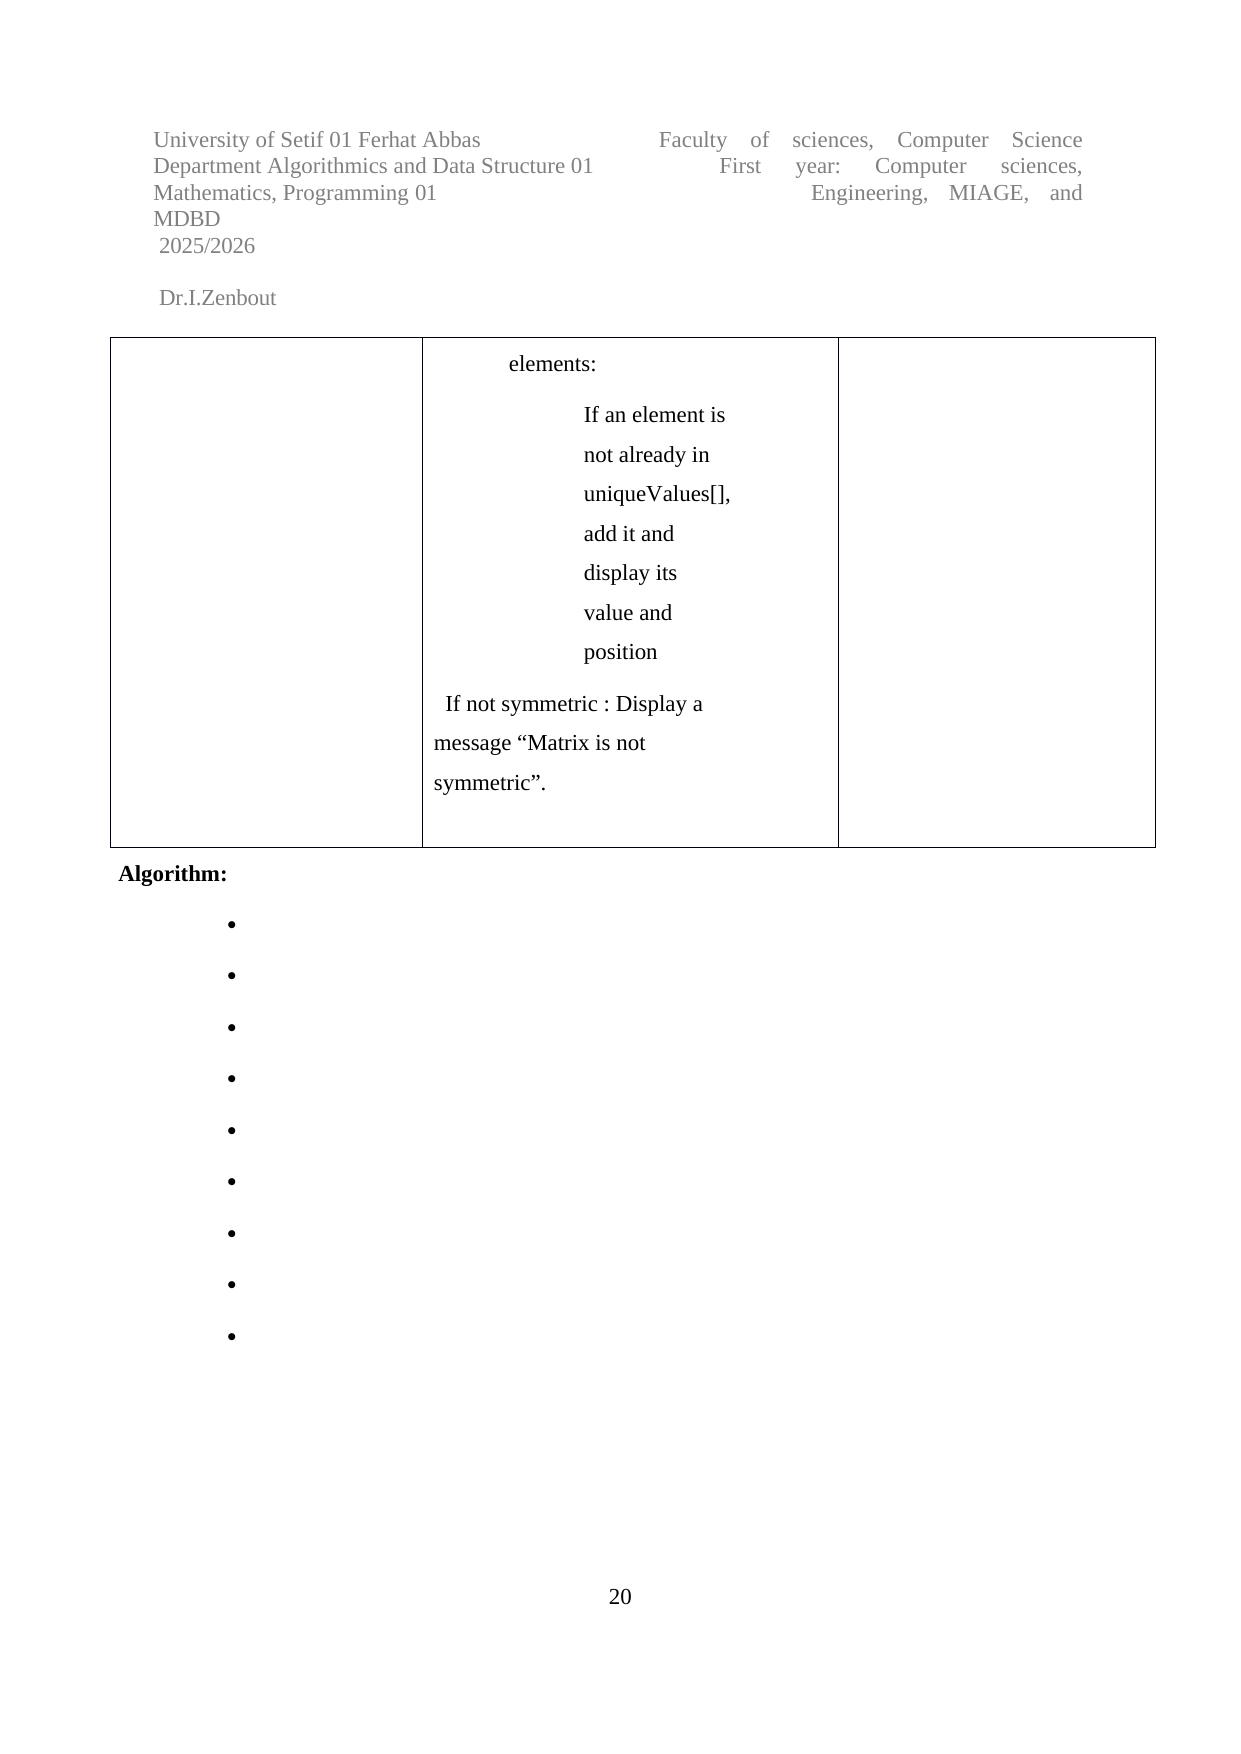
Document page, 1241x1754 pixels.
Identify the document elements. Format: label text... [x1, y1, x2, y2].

table_cell elements: If an element is not already in uniqueValues[], add it and display its value and position If not symmetric : Display a message “Matrix is not symmetric”. [423, 338, 838, 847]
text Algorithm: [118, 860, 1026, 886]
table_cell [111, 338, 422, 847]
table_cell [839, 338, 1155, 847]
